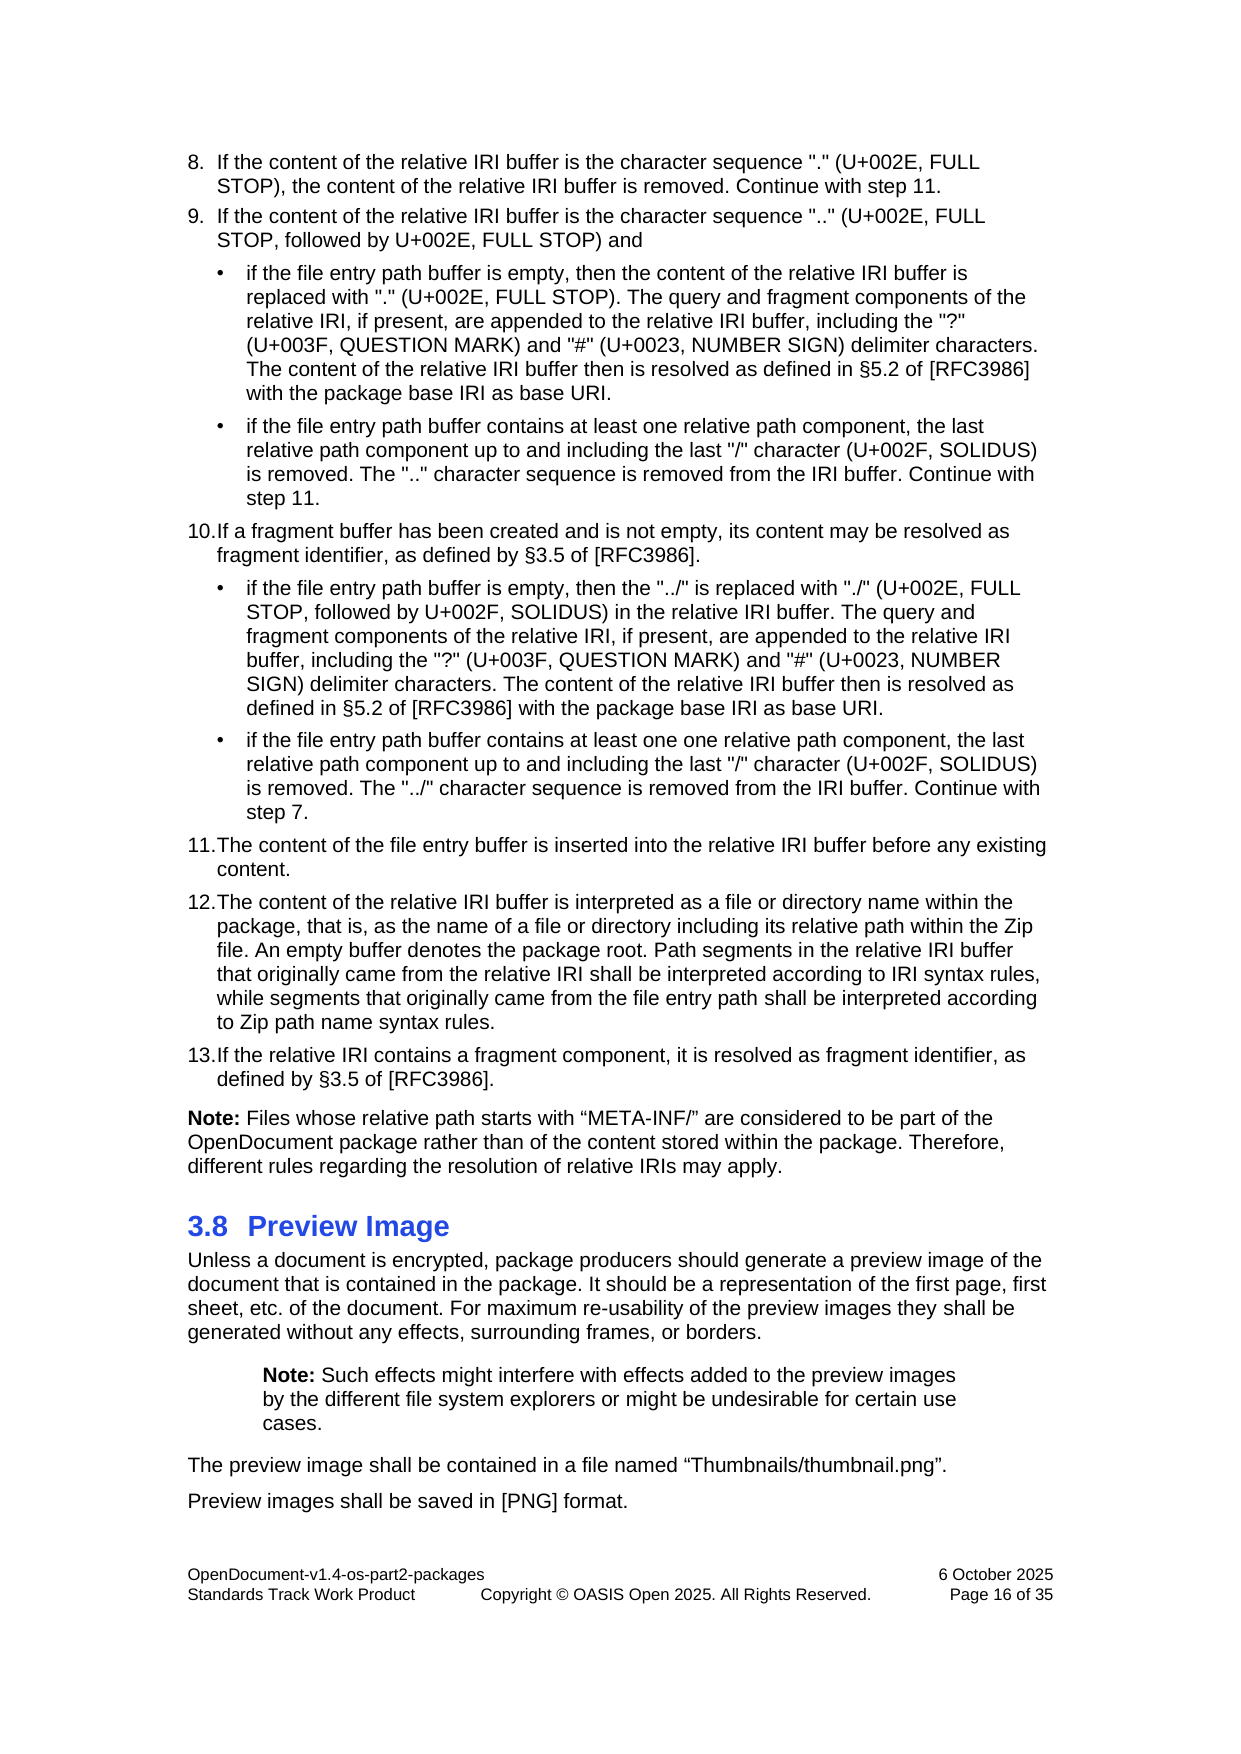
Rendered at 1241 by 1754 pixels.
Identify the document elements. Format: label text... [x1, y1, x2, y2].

list The content of the file entry buffer is inserted into the relative IRI buffer before any existing content. [187, 833, 1053, 881]
list If the content of the relative IRI buffer is the character sequence "." (U+002E, FULL STOP), the content of the relative IRI buffer is removed. Continue with step 11. [187, 150, 1053, 198]
list if the file entry path buffer is empty, then the "../" is replaced with "./" (U+002E, FULL STOP, followed by U+002F, SOLIDUS) in the relative IRI buffer. The query and fragment components of the relative IRI, if present, are appended to the relative IRI buffer, including the "?" (U+003F, QUESTION MARK) and "#" (U+0023, NUMBER SIGN) delimiter characters. The content of the relative IRI buffer then is resolved as defined in §5.2 of [RFC3986] with the package base IRI as base URI. [217, 575, 1053, 719]
list If the content of the relative IRI buffer is the character sequence ".." (U+002E, FULL STOP, followed by U+002E, FULL STOP) and [187, 204, 1053, 252]
text The preview image shall be contained in a file named “Thumbnails/thumbnail.png”. [187, 1453, 1053, 1477]
list If the relative IRI contains a fragment component, it is resolved as fragment identifier, as defined by §3.5 of [RFC3986]. [187, 1043, 1053, 1091]
text Preview images shall be saved in [PNG] format. [187, 1489, 1053, 1513]
list if the file entry path buffer is empty, then the content of the relative IRI buffer is replaced with "." (U+002E, FULL STOP). The query and fragment components of the relative IRI, if present, are appended to the relative IRI buffer, including the "?" (U+003F, QUESTION MARK) and "#" (U+0023, NUMBER SIGN) delimiter characters. The content of the relative IRI buffer then is resolved as defined in §5.2 of [RFC3986] with the package base IRI as base URI. [217, 261, 1053, 405]
list if the file entry path buffer contains at least one one relative path component, the last relative path component up to and including the last "/" character (U+002F, SOLIDUS) is removed. The "../" character sequence is removed from the IRI buffer. Continue with step 7. [217, 728, 1053, 824]
text Note: Such effects might interfere with effects added to the preview images by the different file system explorers or might be undesirable for certain use cases. [262, 1362, 978, 1434]
text Unless a document is encrypted, package producers should generate a preview image of the document that is contained in the package. It should be a representation of the first page, first sheet, etc. of the document. For maximum re-usability of the preview images they shall be generated without any effects, surrounding frames, or borders. [187, 1248, 1053, 1344]
list if the file entry path buffer contains at least one relative path component, the last relative path component up to and including the last "/" character (U+002F, SOLIDUS) is removed. The ".." character sequence is removed from the IRI buffer. Continue with step 11. [217, 414, 1053, 509]
text Note: Files whose relative path starts with “META-INF/” are considered to be part of the OpenDocument package rather than of the content stored within the package. Therefore, different rules regarding the resolution of relative IRIs may apply. [187, 1106, 1053, 1177]
list The content of the relative IRI buffer is interpreted as a file or directory name within the package, that is, as the name of a file or directory including its relative path within the Zip file. An empty buffer denotes the package root. Path segments in the relative IRI buffer that originally came from the relative IRI shall be interpreted according to IRI syntax rules, while segments that originally came from the file entry path shall be interpreted according to Zip path name syntax rules. [187, 890, 1053, 1034]
list If a fragment buffer has been created and is not empty, its content may be resolved as fragment identifier, as defined by §3.5 of [RFC3986]. [187, 518, 1053, 566]
subtitle Preview Image [187, 1208, 1053, 1242]
